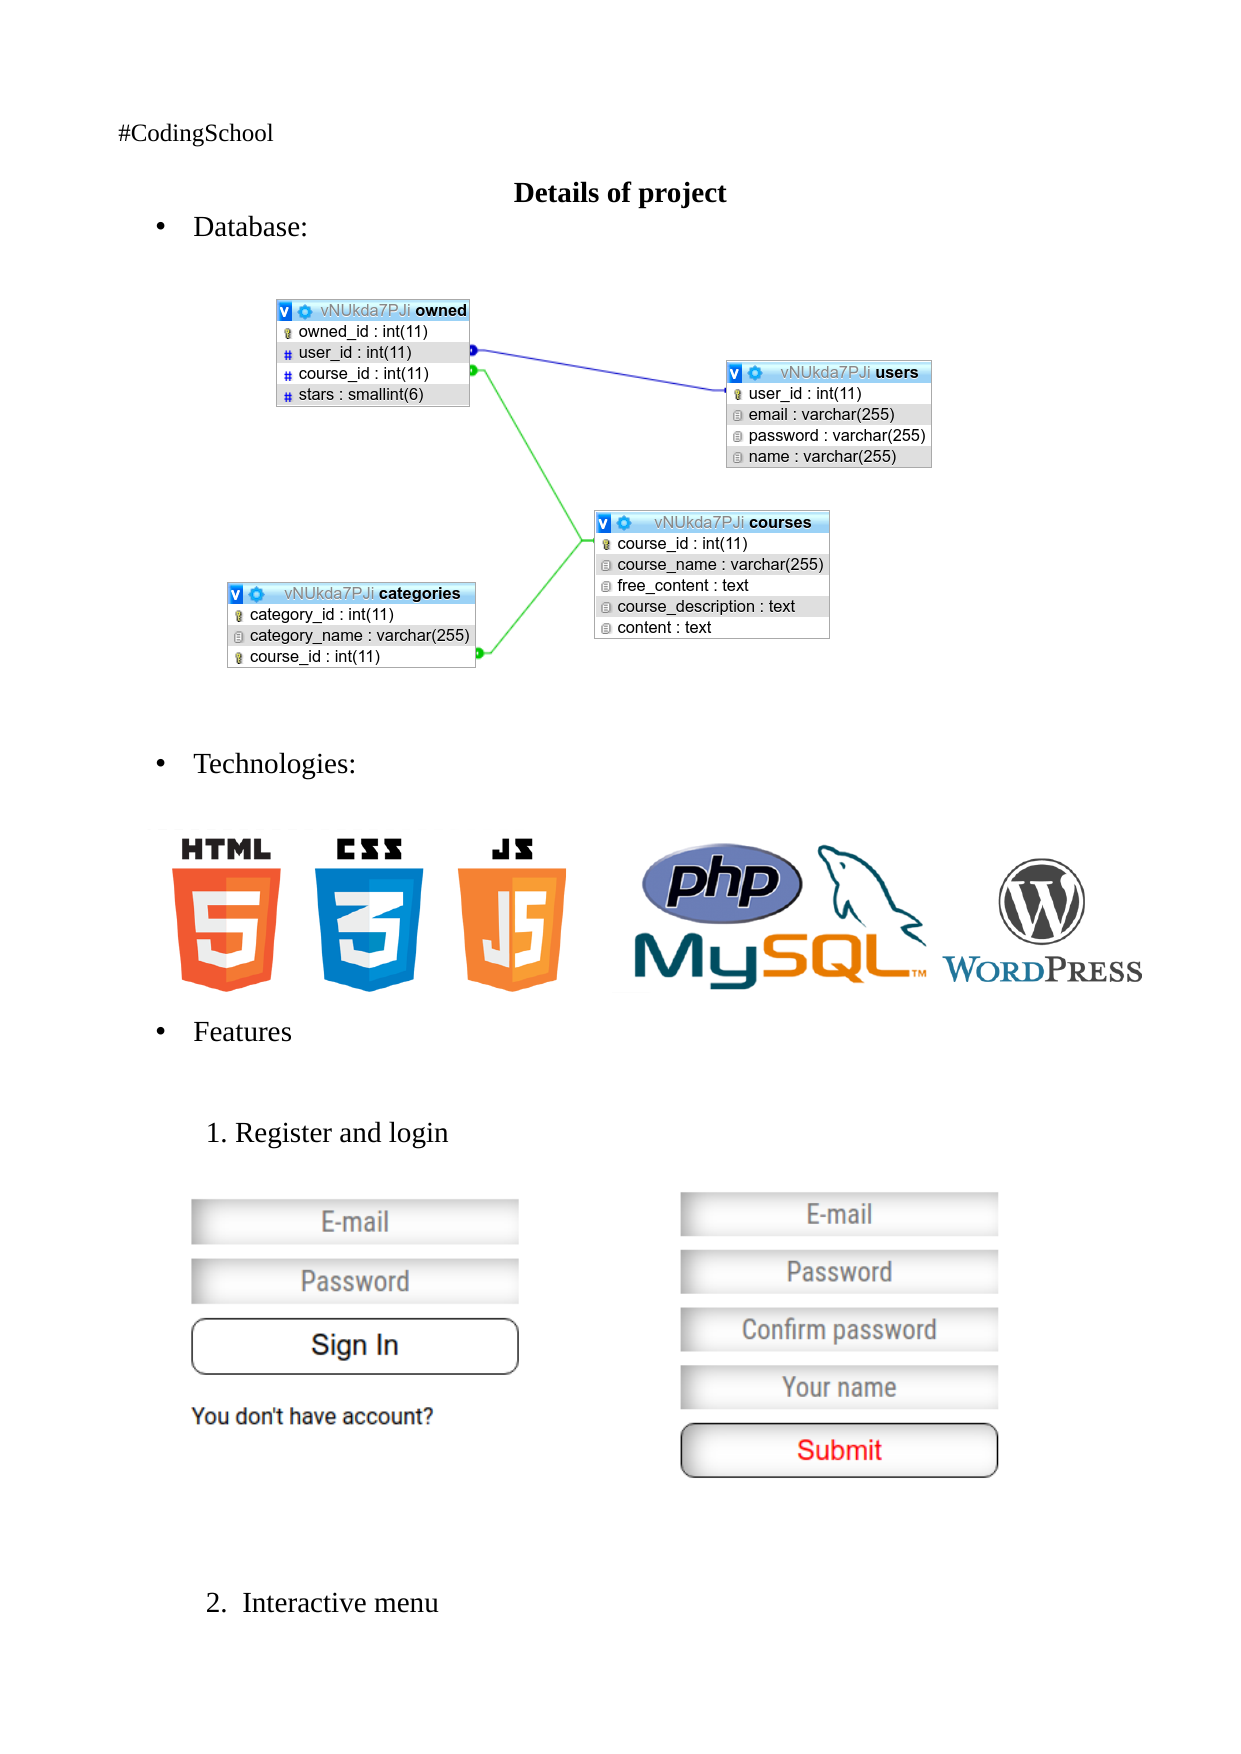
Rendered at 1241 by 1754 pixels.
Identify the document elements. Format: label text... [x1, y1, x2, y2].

list Database: [156, 209, 1122, 243]
picture [147, 829, 567, 995]
list Features [156, 1014, 1122, 1048]
picture [144, 268, 975, 719]
text #CodingSchool [118, 118, 1122, 147]
text 2. Interactive menu [118, 1585, 1122, 1618]
text Details of project [118, 176, 1122, 209]
list Technologies: [156, 746, 1122, 779]
picture [648, 1181, 1023, 1500]
text 1. Register and login [118, 1115, 1122, 1149]
picture [138, 1171, 574, 1450]
picture [611, 835, 1145, 993]
